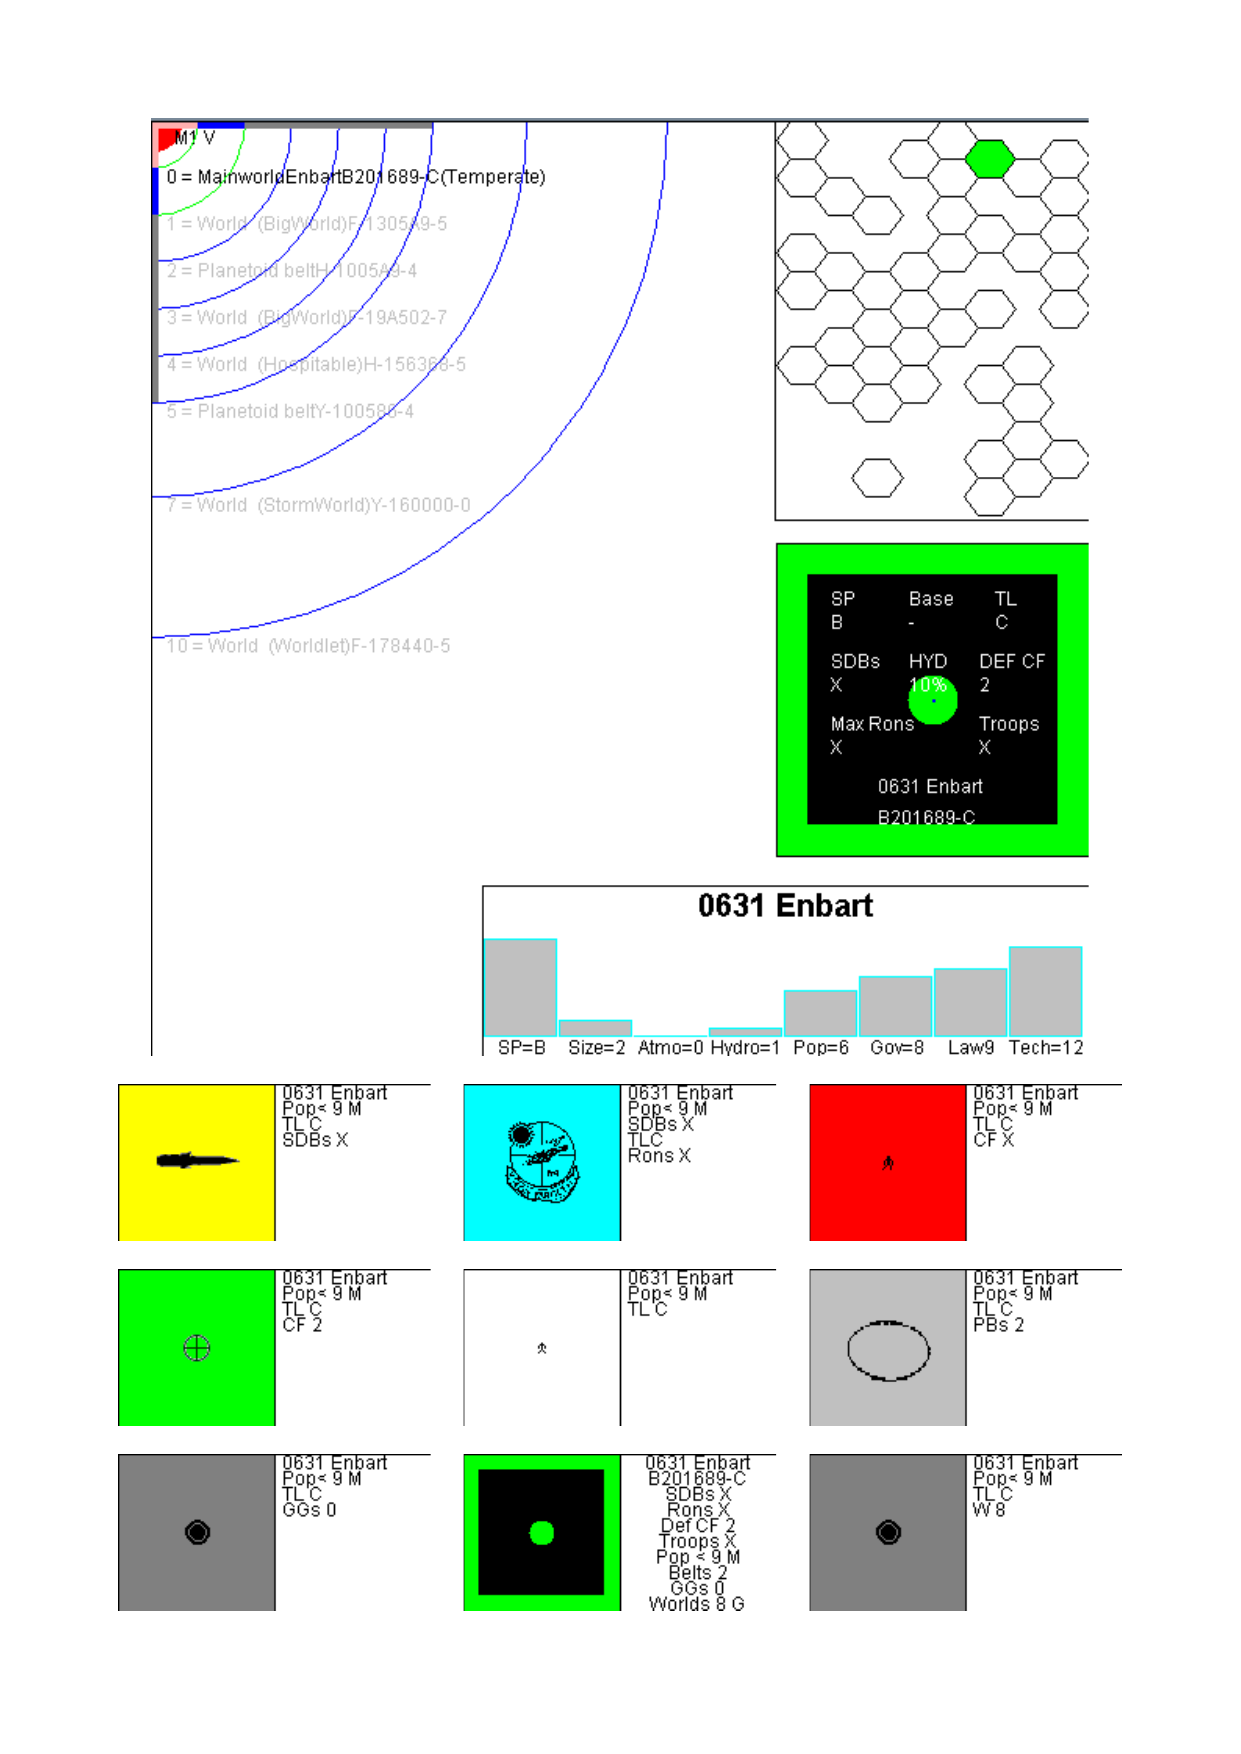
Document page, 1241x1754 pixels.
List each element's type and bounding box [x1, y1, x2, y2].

picture [118, 1454, 431, 1611]
picture [463, 1084, 777, 1241]
picture [151, 118, 1089, 1056]
picture [463, 1269, 777, 1426]
picture [463, 1454, 777, 1611]
picture [118, 1084, 431, 1241]
picture [809, 1084, 1122, 1241]
picture [118, 1269, 431, 1426]
picture [809, 1269, 1122, 1426]
picture [809, 1454, 1122, 1611]
